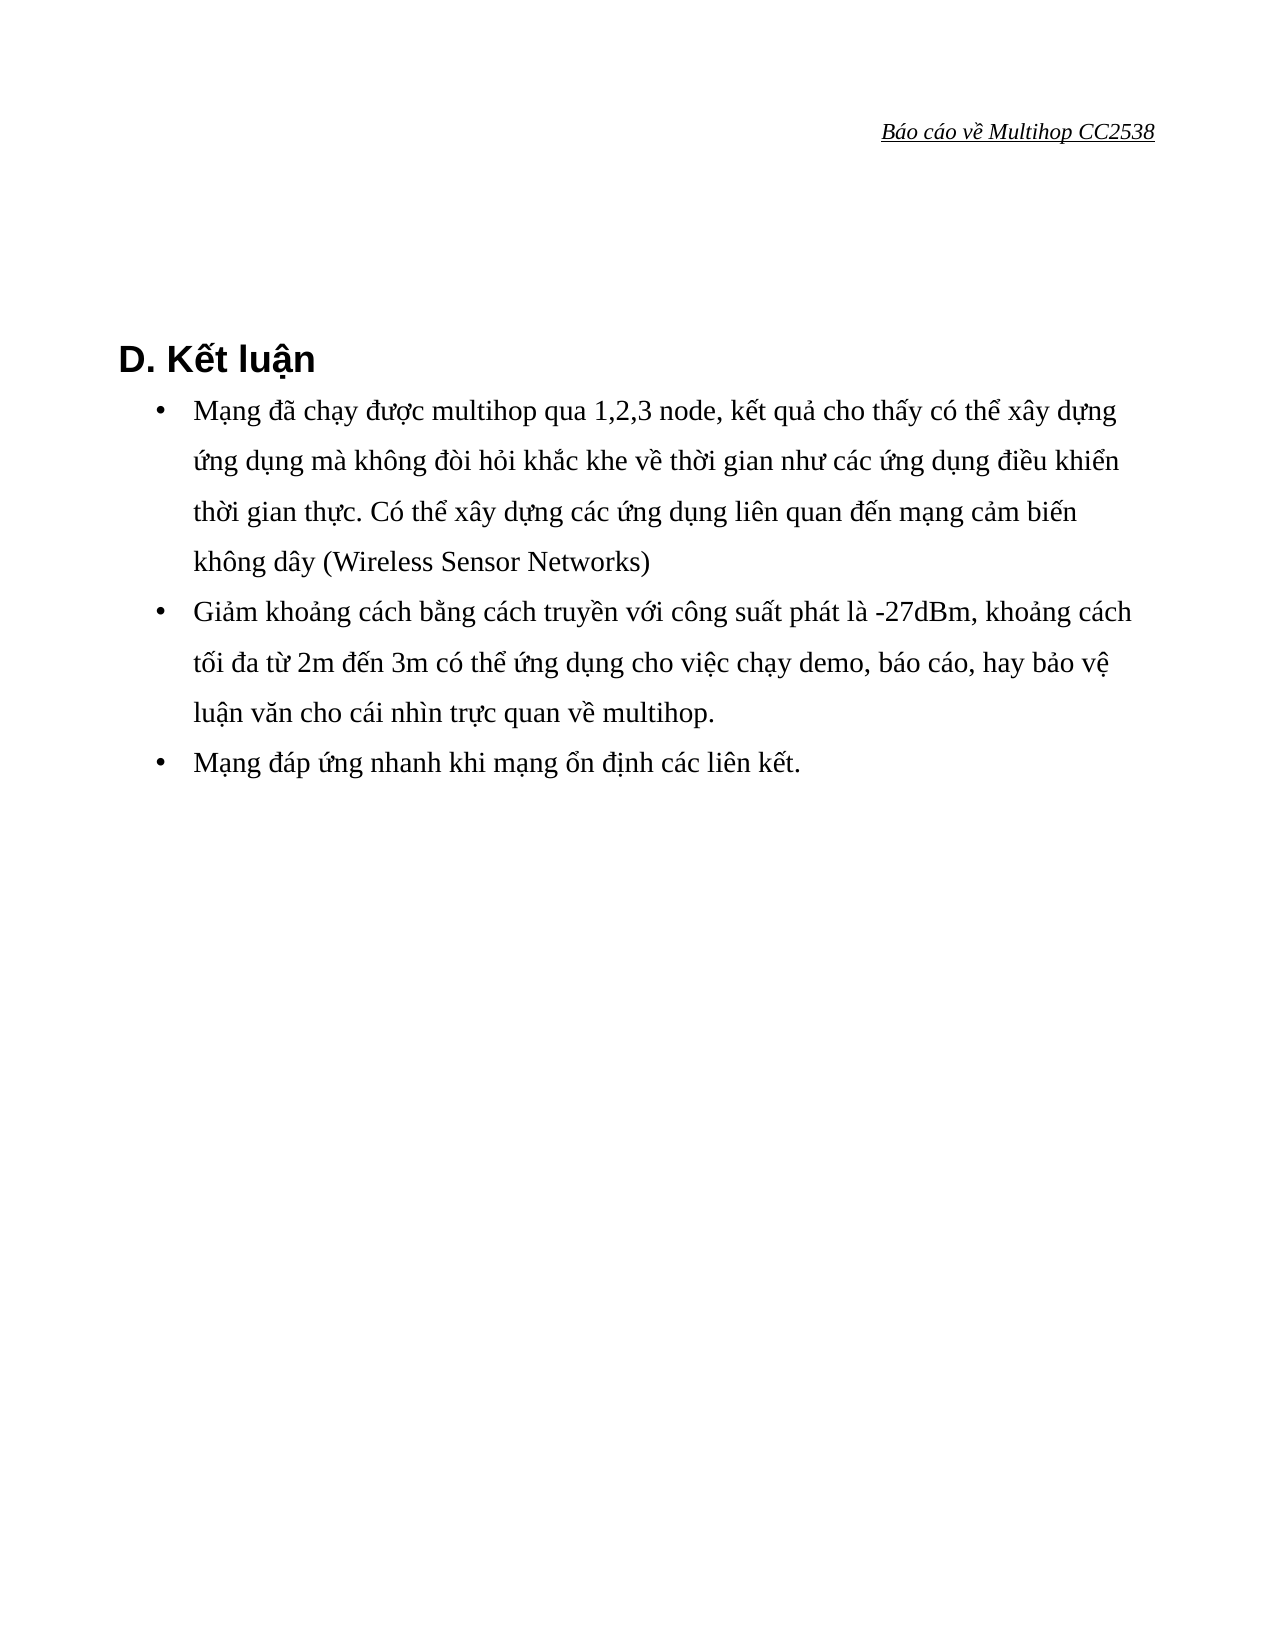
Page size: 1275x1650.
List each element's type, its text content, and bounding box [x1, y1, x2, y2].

list Mạng đáp ứng nhanh khi mạng ổn định các liên kết. [156, 745, 1157, 779]
list Mạng đã chạy được multihop qua 1,2,3 node, kết quả cho thấy có thể xây dựng ứng dụng mà không đòi hỏi khắc khe về thời gian như các ứng dụng điều khiển thời gian thực. Có thể xây dựng các ứng dụng liên quan đến mạng cảm biến không dây (Wireless Sensor Networks) [156, 393, 1157, 577]
list Giảm khoảng cách bằng cách truyền với công suất phát là -27dBm, khoảng cách tối đa từ 2m đến 3m có thể ứng dụng cho việc chạy demo, báo cáo, hay bảo vệ luận văn cho cái nhìn trực quan về multihop. [156, 594, 1157, 728]
subtitle D. Kết luận [118, 337, 1157, 380]
